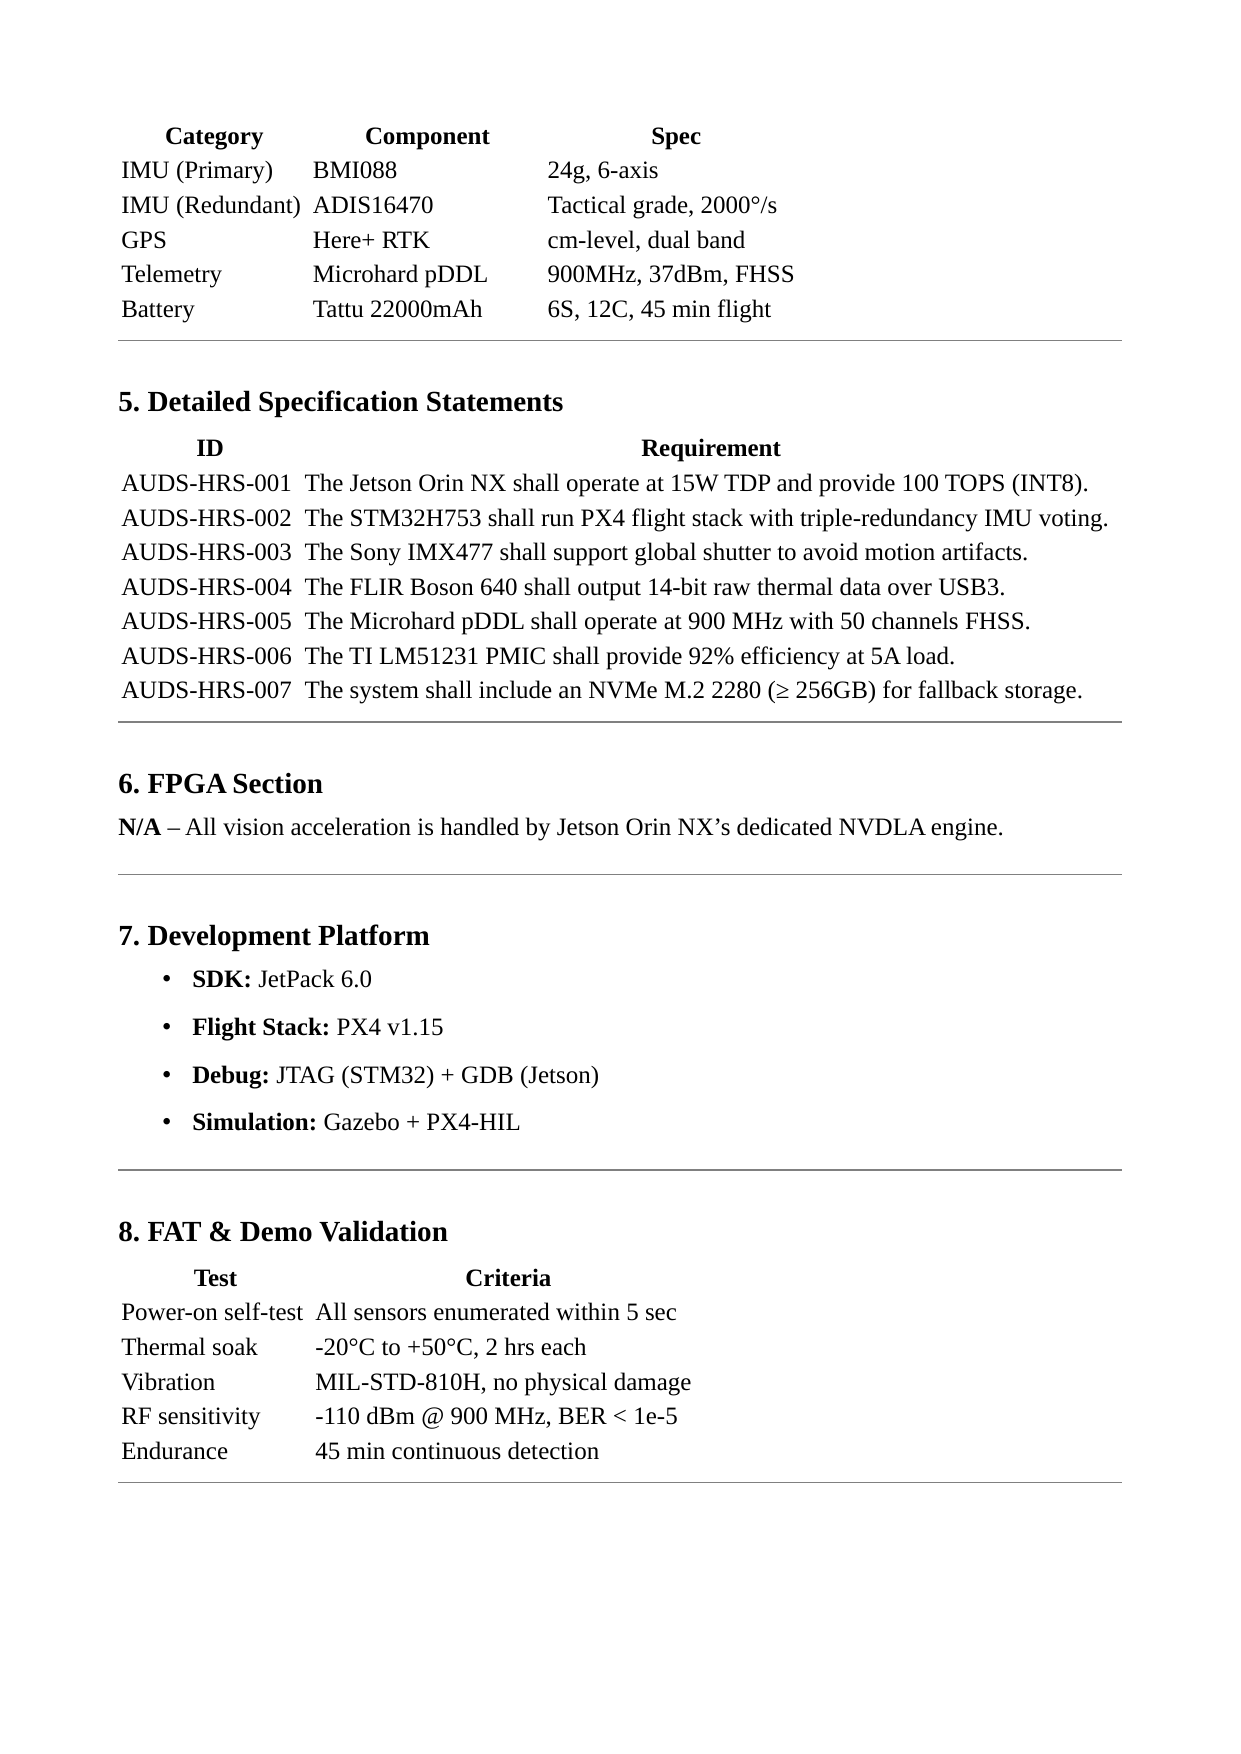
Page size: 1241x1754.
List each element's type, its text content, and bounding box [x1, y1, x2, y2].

table_cell The Jetson Orin NX shall operate at 15W TDP and provide 100 TOPS (INT8). [301, 465, 1120, 500]
table_cell Battery [118, 291, 310, 326]
table_cell -110 dBm @ 900 MHz, BER < 1e-5 [312, 1398, 704, 1433]
text N/A – All vision acceleration is handled by Jetson Orin NX’s dedicated NVDLA engine. [118, 812, 1122, 841]
table_cell Microhard pDDL [310, 256, 544, 291]
table_cell ADIS16470 [310, 187, 544, 222]
table_cell Telemetry [118, 256, 310, 291]
table_cell Here+ RTK [310, 222, 544, 256]
list Debug: JTAG (STM32) + GDB (Jetson) [162, 1060, 1122, 1088]
table_cell The FLIR Boson 640 shall output 14-bit raw thermal data over USB3. [301, 569, 1120, 603]
table_cell Tattu 22000mAh [310, 291, 544, 326]
table_header Spec [545, 118, 807, 153]
table_header ID [118, 431, 301, 465]
table_cell AUDS-HRS-003 [118, 534, 301, 569]
table_cell IMU (Redundant) [118, 187, 310, 222]
list Simulation: Gazebo + PX4-HIL [162, 1107, 1122, 1136]
table_cell BMI088 [310, 153, 544, 187]
table_cell The system shall include an NVMe M.2 2280 (≥ 256GB) for fallback storage. [301, 673, 1120, 707]
table_cell All sensors enumerated within 5 sec [312, 1295, 704, 1329]
subtitle 5. Detailed Specification Statements [118, 384, 1122, 418]
table_cell The Sony IMX477 shall support global shutter to avoid motion artifacts. [301, 534, 1120, 569]
table_cell The Microhard pDDL shall operate at 900 MHz with 50 channels FHSS. [301, 604, 1120, 638]
table_header Component [310, 118, 544, 153]
table_cell MIL-STD-810H, no physical damage [312, 1364, 704, 1398]
table_cell Tactical grade, 2000°/s [545, 187, 807, 222]
table_cell AUDS-HRS-006 [118, 638, 301, 673]
subtitle 6. FPGA Section [118, 766, 1122, 799]
table_cell Power-on self-test [118, 1295, 312, 1329]
table_cell GPS [118, 222, 310, 256]
table_cell Endurance [118, 1433, 312, 1467]
table_cell AUDS-HRS-005 [118, 604, 301, 638]
table_cell Vibration [118, 1364, 312, 1398]
table_cell AUDS-HRS-007 [118, 673, 301, 707]
table_header Requirement [301, 431, 1120, 465]
list Flight Stack: PX4 v1.15 [162, 1012, 1122, 1041]
table_header Test [118, 1260, 312, 1294]
table_cell Thermal soak [118, 1329, 312, 1364]
table_cell AUDS-HRS-001 [118, 465, 301, 500]
subtitle 8. FAT & Demo Validation [118, 1214, 1122, 1247]
table_cell The STM32H753 shall run PX4 flight stack with triple-redundancy IMU voting. [301, 500, 1120, 534]
table_cell 24g, 6-axis [545, 153, 807, 187]
table_cell 900MHz, 37dBm, FHSS [545, 256, 807, 291]
table_cell The TI LM51231 PMIC shall provide 92% efficiency at 5A load. [301, 638, 1120, 673]
list SDK: JetPack 6.0 [162, 964, 1122, 993]
table_cell AUDS-HRS-004 [118, 569, 301, 603]
table_cell cm-level, dual band [545, 222, 807, 256]
table_cell 6S, 12C, 45 min flight [545, 291, 807, 326]
subtitle 7. Development Platform [118, 918, 1122, 952]
table_cell -20°C to +50°C, 2 hrs each [312, 1329, 704, 1364]
table_cell 45 min continuous detection [312, 1433, 704, 1467]
table_header Category [118, 118, 310, 153]
table_cell IMU (Primary) [118, 153, 310, 187]
table_cell AUDS-HRS-002 [118, 500, 301, 534]
table_header Criteria [312, 1260, 704, 1294]
table_cell RF sensitivity [118, 1398, 312, 1433]
